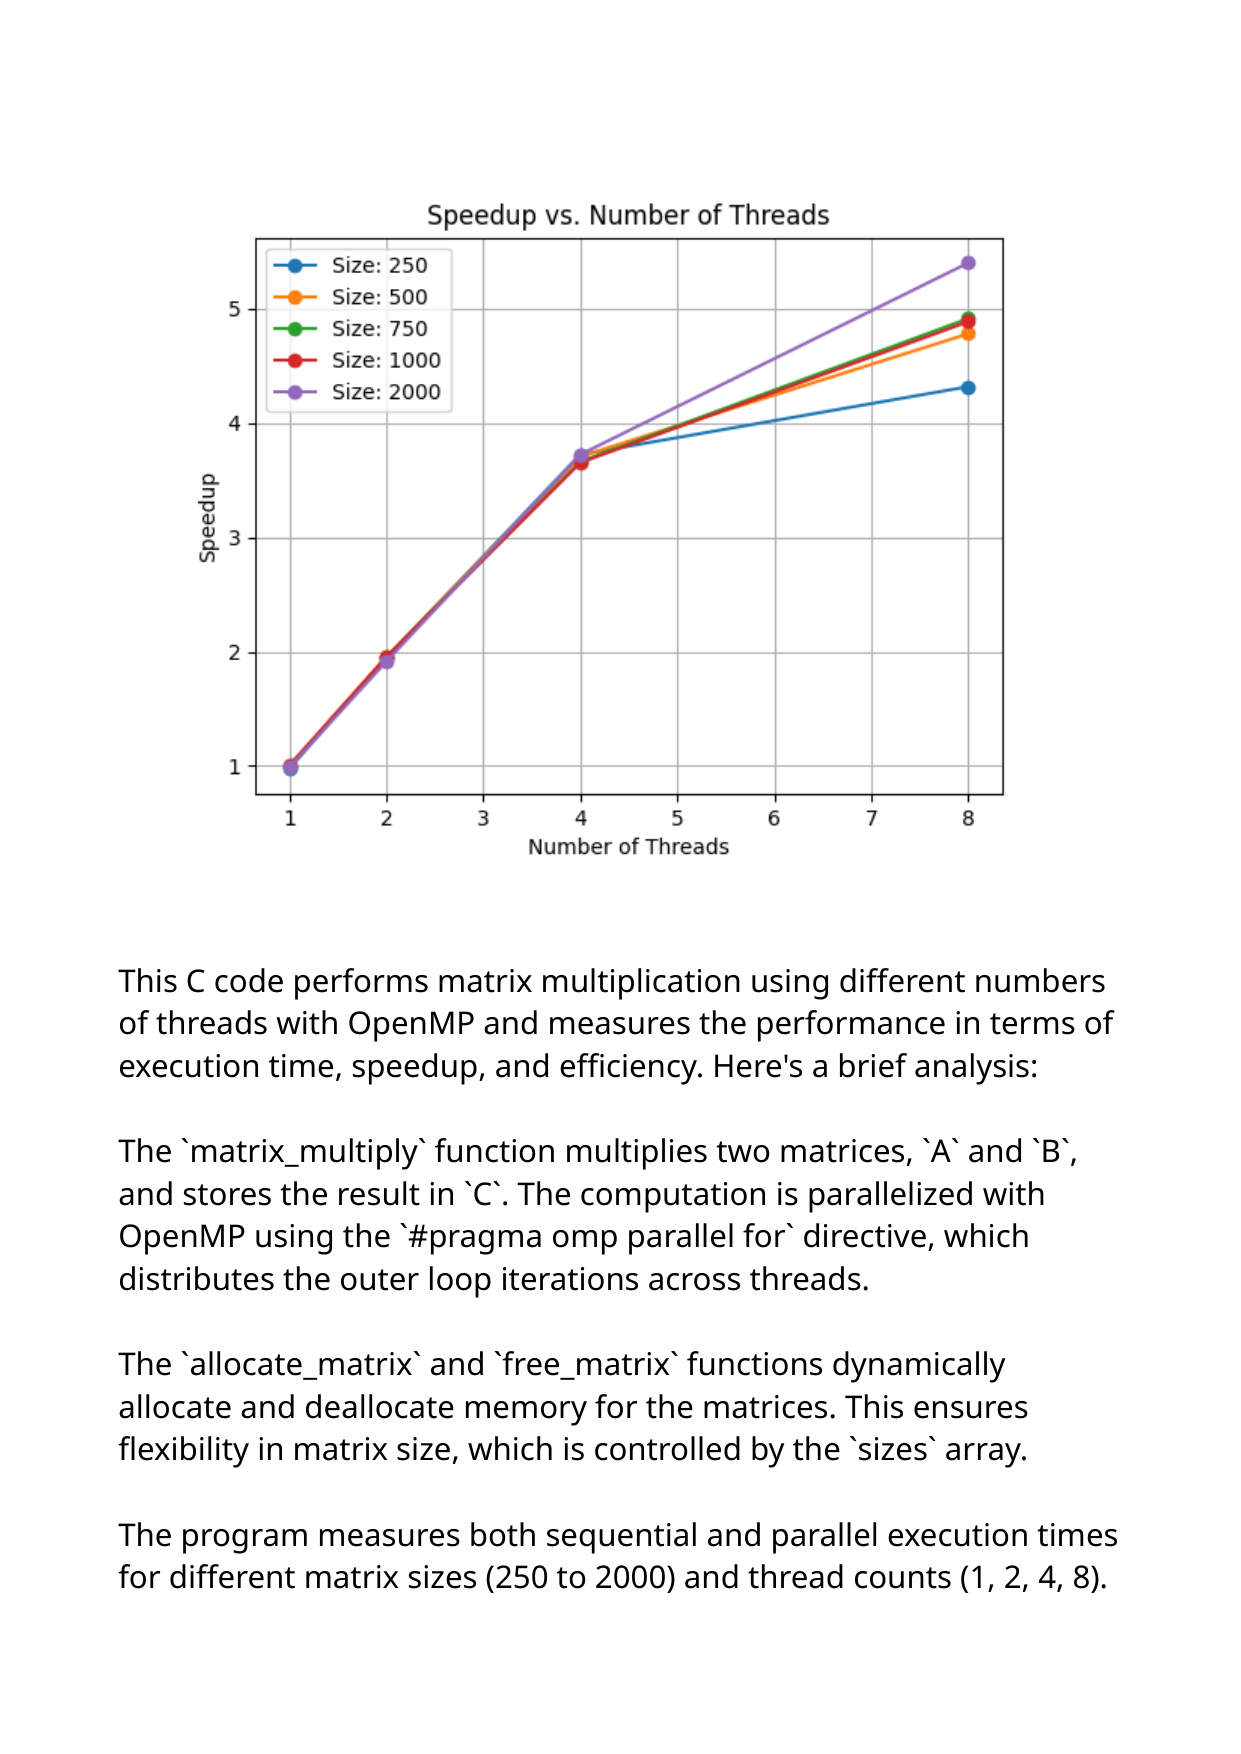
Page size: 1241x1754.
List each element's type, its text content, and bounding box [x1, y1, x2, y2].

text This C code performs matrix multiplication using different numbers of threads with OpenMP and measures the performance in terms of execution time, speedup, and efficiency. Here's a brief analysis: [118, 959, 1122, 1087]
text The `matrix_multiply` function multiplies two matrices, `A` and `B`, and stores the result in `C`. The computation is parallelized with OpenMP using the `#pragma omp parallel for` directive, which distributes the outer loop iterations across threads. [118, 1129, 1122, 1299]
text The `allocate_matrix` and `free_matrix` functions dynamically allocate and deallocate memory for the matrices. This ensures flexibility in matrix size, which is controlled by the `sizes` array. [118, 1342, 1122, 1470]
picture [135, 151, 1099, 874]
text The program measures both sequential and parallel execution times for different matrix sizes (250 to 2000) and thread counts (1, 2, 4, 8). [118, 1513, 1122, 1598]
